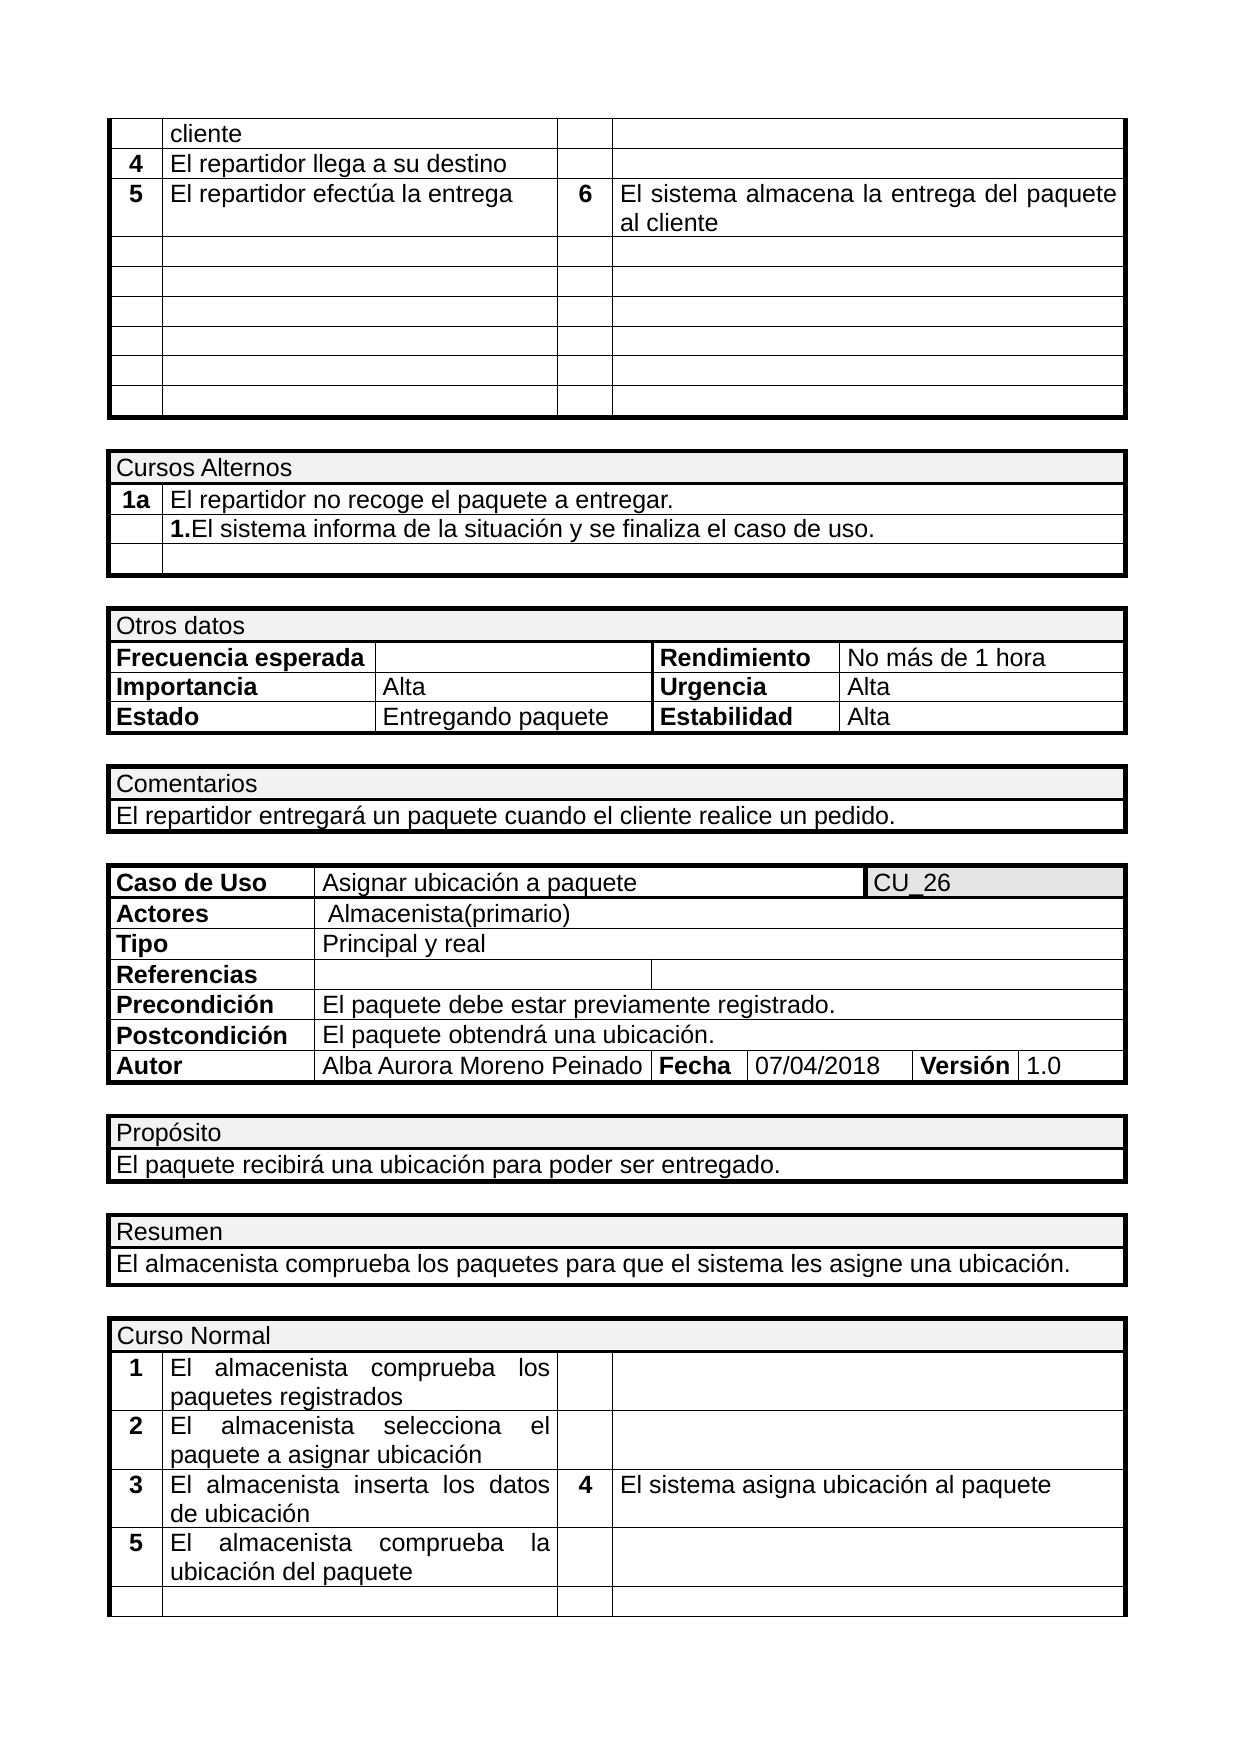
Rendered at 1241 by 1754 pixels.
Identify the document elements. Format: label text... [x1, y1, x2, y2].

table_cell [112, 327, 162, 355]
table_cell [558, 1587, 612, 1616]
table_cell Precondición [111, 990, 314, 1019]
table_cell Fecha [652, 1051, 747, 1080]
table_cell [163, 237, 557, 266]
table_cell [558, 237, 612, 266]
table_cell [558, 1353, 612, 1410]
table_header Asignar ubicación a paquete [315, 868, 863, 896]
table_cell El paquete debe estar previamente registrado. [315, 990, 1123, 1019]
table_cell [112, 356, 162, 385]
table_cell El sistema asigna ubicación al paquete [613, 1470, 1123, 1527]
table_cell [613, 327, 1123, 355]
table_cell Referencias [111, 960, 314, 989]
table_cell [558, 327, 612, 355]
table_cell [163, 356, 557, 385]
table_cell [613, 237, 1123, 266]
table_cell El paquete recibirá una ubicación para poder ser entregado. [111, 1150, 1123, 1179]
table_cell [111, 515, 162, 543]
table_cell El repartidor llega a su destino [163, 149, 557, 178]
table_cell [163, 1587, 557, 1616]
table_cell El repartidor efectúa la entrega [163, 179, 557, 236]
table_header Comentarios [111, 769, 1123, 797]
table_cell Versión [913, 1051, 1018, 1080]
table_cell El almacenista selecciona el paquete a asignar ubicación [163, 1411, 557, 1469]
table_cell [558, 1528, 612, 1586]
table_cell [558, 297, 612, 326]
table_header Cursos Alternos [111, 453, 1123, 482]
table_cell [613, 149, 1123, 178]
table_cell 3 [112, 1470, 162, 1527]
table_cell Frecuencia esperada [111, 643, 375, 672]
table_cell cliente [163, 119, 557, 148]
table_cell 1a [111, 485, 162, 514]
table_cell El paquete obtendrá una ubicación. [315, 1020, 1123, 1050]
table_cell [613, 356, 1123, 385]
table_cell [613, 1353, 1123, 1410]
table_cell [112, 237, 162, 266]
table_cell Alba Aurora Moreno Peinado [315, 1051, 651, 1080]
table_cell 1 [112, 1353, 162, 1410]
table_header Otros datos [111, 611, 1123, 640]
table_cell [558, 267, 612, 296]
table_cell [613, 119, 1123, 148]
table_cell Tipo [111, 929, 314, 958]
table_cell [558, 386, 612, 415]
table_header Propósito [111, 1118, 1123, 1147]
table_cell [613, 1411, 1123, 1469]
table_cell [613, 267, 1123, 296]
table_cell El almacenista inserta los datos de ubicación [163, 1470, 557, 1527]
table_cell [112, 297, 162, 326]
table_cell [613, 1587, 1123, 1616]
table_cell Alta [376, 673, 651, 701]
table_cell [558, 149, 612, 178]
table_cell Rendimiento [654, 643, 839, 672]
table_cell 07/04/2018 [748, 1051, 912, 1080]
table_cell Autor [111, 1051, 314, 1080]
table_cell 1.0 [1019, 1051, 1123, 1080]
table_cell Estabilidad [654, 702, 839, 731]
table_cell El almacenista comprueba los paquetes para que el sistema les asigne una ubicación. [111, 1249, 1123, 1283]
table_cell Postcondición [111, 1020, 314, 1050]
table_cell [112, 267, 162, 296]
table_cell [163, 327, 557, 355]
table_cell [163, 267, 557, 296]
table_cell [315, 960, 651, 989]
table_cell [112, 386, 162, 415]
table_cell [613, 386, 1123, 415]
table_cell 4 [558, 1470, 612, 1527]
table_cell [376, 643, 651, 672]
table_cell [652, 960, 1123, 989]
table_header Resumen [111, 1217, 1123, 1246]
table_cell Urgencia [654, 673, 839, 701]
table_cell [163, 297, 557, 326]
table_cell [558, 356, 612, 385]
table_cell El almacenista comprueba la ubicación del paquete [163, 1528, 557, 1586]
table_cell [163, 544, 1123, 573]
table_cell 2 [112, 1411, 162, 1469]
table_cell [613, 297, 1123, 326]
table_cell Actores [111, 899, 314, 928]
table_cell Estado [111, 702, 375, 731]
table_cell El repartidor entregará un paquete cuando el cliente realice un pedido. [111, 801, 1123, 829]
table_cell 4 [112, 149, 162, 178]
table_header Curso Normal [112, 1321, 1123, 1349]
table_cell Alta [840, 673, 1123, 701]
table_cell Alta [840, 702, 1123, 731]
table_cell [613, 1528, 1123, 1586]
table_cell 1.El sistema informa de la situación y se finaliza el caso de uso. [163, 515, 1123, 543]
table_cell Importancia [111, 673, 375, 701]
table_cell 5 [112, 179, 162, 236]
table_cell Entregando paquete [376, 702, 651, 731]
table_cell El repartidor no recoge el paquete a entregar. [163, 485, 1123, 514]
table_cell El sistema almacena la entrega del paquete al cliente [613, 179, 1123, 236]
table_cell No más de 1 hora [840, 643, 1123, 672]
table_cell 5 [112, 1528, 162, 1586]
table_cell [163, 386, 557, 415]
table_cell El almacenista comprueba los paquetes registrados [163, 1353, 557, 1410]
table_cell [111, 544, 162, 573]
table_header CU_26 [868, 868, 1123, 896]
table_cell 6 [558, 179, 612, 236]
table_cell Almacenista(primario) [315, 899, 1123, 928]
table_cell [112, 1587, 162, 1616]
table_header Caso de Uso [111, 868, 314, 896]
table_cell [112, 119, 162, 148]
table_cell Principal y real [315, 929, 1123, 958]
table_cell [558, 119, 612, 148]
table_cell [558, 1411, 612, 1469]
